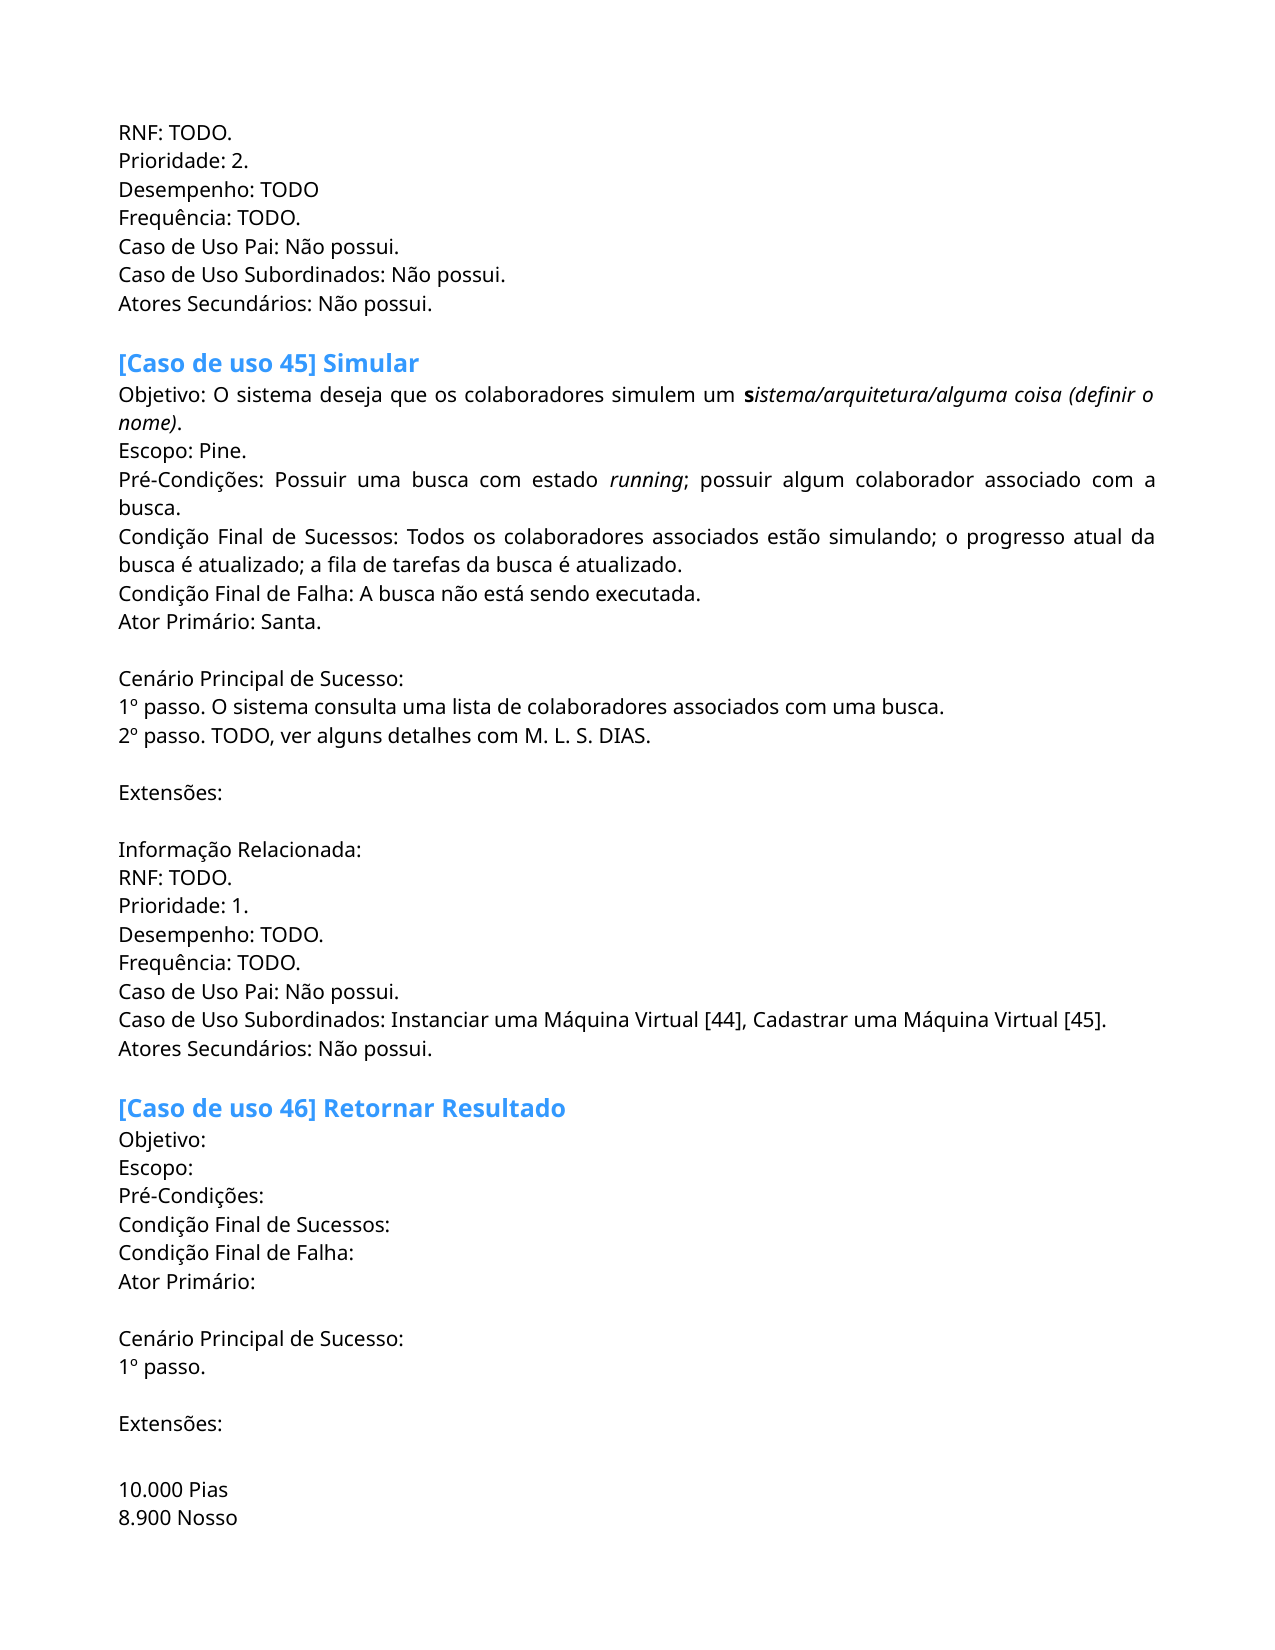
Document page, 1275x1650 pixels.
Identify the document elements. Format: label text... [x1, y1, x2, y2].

text Desempenho: TODO [118, 175, 1157, 203]
text Caso de Uso Pai: Não possui. [118, 977, 1157, 1005]
text Condição Final de Falha: A busca não está sendo executada. [118, 579, 1157, 607]
text RNF: TODO. [118, 118, 1157, 147]
text Frequência: TODO. [118, 203, 1157, 232]
text Cenário Principal de Sucesso: [118, 1324, 1157, 1352]
text 1º passo. O sistema consulta uma lista de colaboradores associados com uma busca. [118, 692, 1157, 721]
text Atores Secundários: Não possui. [118, 289, 1157, 317]
text Condição Final de Falha: [118, 1238, 1157, 1267]
text Frequência: TODO. [118, 948, 1157, 977]
text Objetivo: O sistema deseja que os colaboradores simulem um sistema/arquitetura/alguma coisa (definir o nome). [118, 380, 1157, 437]
text Condição Final de Sucessos: Todos os colaboradores associados estão simulando; o progresso atual da busca é atualizado; a fila de tarefas da busca é atualizado. [118, 522, 1157, 579]
text Objetivo: [118, 1125, 1157, 1153]
text Informação Relacionada: [118, 835, 1157, 863]
text Pré-Condições: Possuir uma busca com estado running; possuir algum colaborador associado com a busca. [118, 465, 1157, 522]
text Prioridade: 1. [118, 892, 1157, 920]
text Ator Primário: [118, 1267, 1157, 1295]
text [Caso de uso 46] Retornar Resultado [118, 1091, 1157, 1125]
text Atores Secundários: Não possui. [118, 1034, 1157, 1062]
text Condição Final de Sucessos: [118, 1210, 1157, 1238]
text Caso de Uso Pai: Não possui. [118, 232, 1157, 260]
text Caso de Uso Subordinados: Instanciar uma Máquina Virtual [44], Cadastrar uma Máquina Virtual [45]. [118, 1005, 1157, 1034]
text 1º passo. [118, 1352, 1157, 1381]
text Escopo: [118, 1153, 1157, 1182]
text Pré-Condições: [118, 1182, 1157, 1210]
text Desempenho: TODO. [118, 920, 1157, 948]
text 2º passo. TODO, ver alguns detalhes com M. L. S. DIAS. [118, 721, 1157, 749]
text Ator Primário: Santa. [118, 607, 1157, 636]
text RNF: TODO. [118, 863, 1157, 892]
text Extensões: [118, 1409, 1157, 1437]
text Extensões: [118, 778, 1157, 806]
text Caso de Uso Subordinados: Não possui. [118, 260, 1157, 289]
text Prioridade: 2. [118, 147, 1157, 175]
text Cenário Principal de Sucesso: [118, 664, 1157, 692]
text Escopo: Pine. [118, 437, 1157, 465]
text [Caso de uso 45] Simular [118, 346, 1157, 380]
